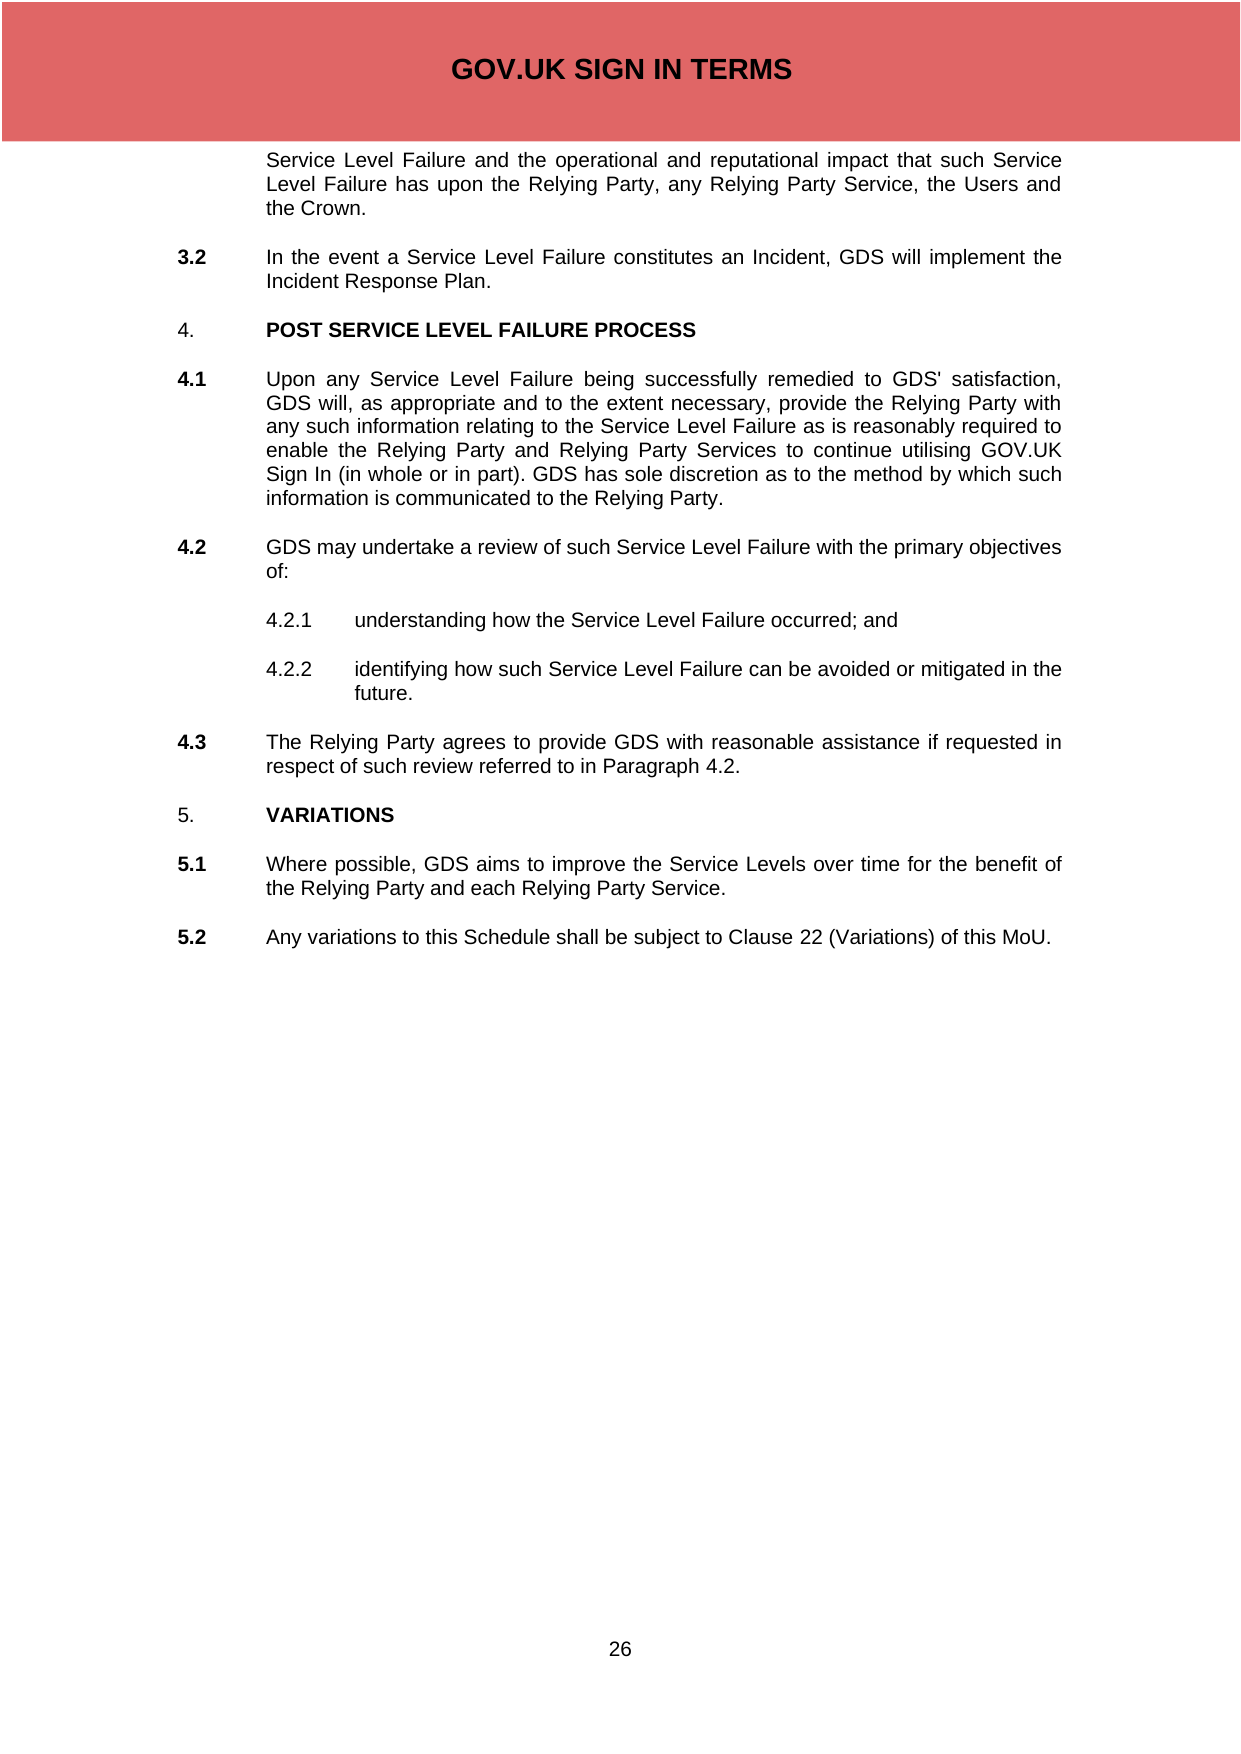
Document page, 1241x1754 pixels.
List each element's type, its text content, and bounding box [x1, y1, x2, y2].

list Any variations to this Schedule shall be subject to Clause 22 (Variations) of this MoU. [177, 925, 1063, 949]
list GDS may undertake a review of such Service Level Failure with the primary objectives of: [177, 535, 1063, 583]
subtitle POST SERVICE LEVEL FAILURE PROCESS [177, 317, 1063, 341]
list In the event a Service Level Failure constitutes an Incident, GDS will implement the Incident Response Plan. [177, 244, 1063, 292]
list Service Level Failure and the operational and reputational impact that such Service Level Failure has upon the Relying Party, any Relying Party Service, the Users and the Crown. [177, 148, 1063, 219]
list understanding how the Service Level Failure occurred; and [266, 608, 1063, 632]
list Upon any Service Level Failure being successfully remedied to GDS' satisfaction, GDS will, as appropriate and to the extent necessary, provide the Relying Party with any such information relating to the Service Level Failure as is reasonably required to enable the Relying Party and Relying Party Services to continue utilising GOV.UK Sign In (in whole or in part). GDS has sole discretion as to the method by which such information is communicated to the Relying Party. [177, 366, 1063, 510]
subtitle VARIATIONS [177, 803, 1063, 827]
list Where possible, GDS aims to improve the Service Levels over time for the benefit of the Relying Party and each Relying Party Service. [177, 852, 1063, 900]
list The Relying Party agrees to provide GDS with reasonable assistance if requested in respect of such review referred to in Paragraph 4.2. [177, 730, 1063, 778]
list identifying how such Service Level Failure can be avoided or mitigated in the future. [266, 657, 1063, 705]
